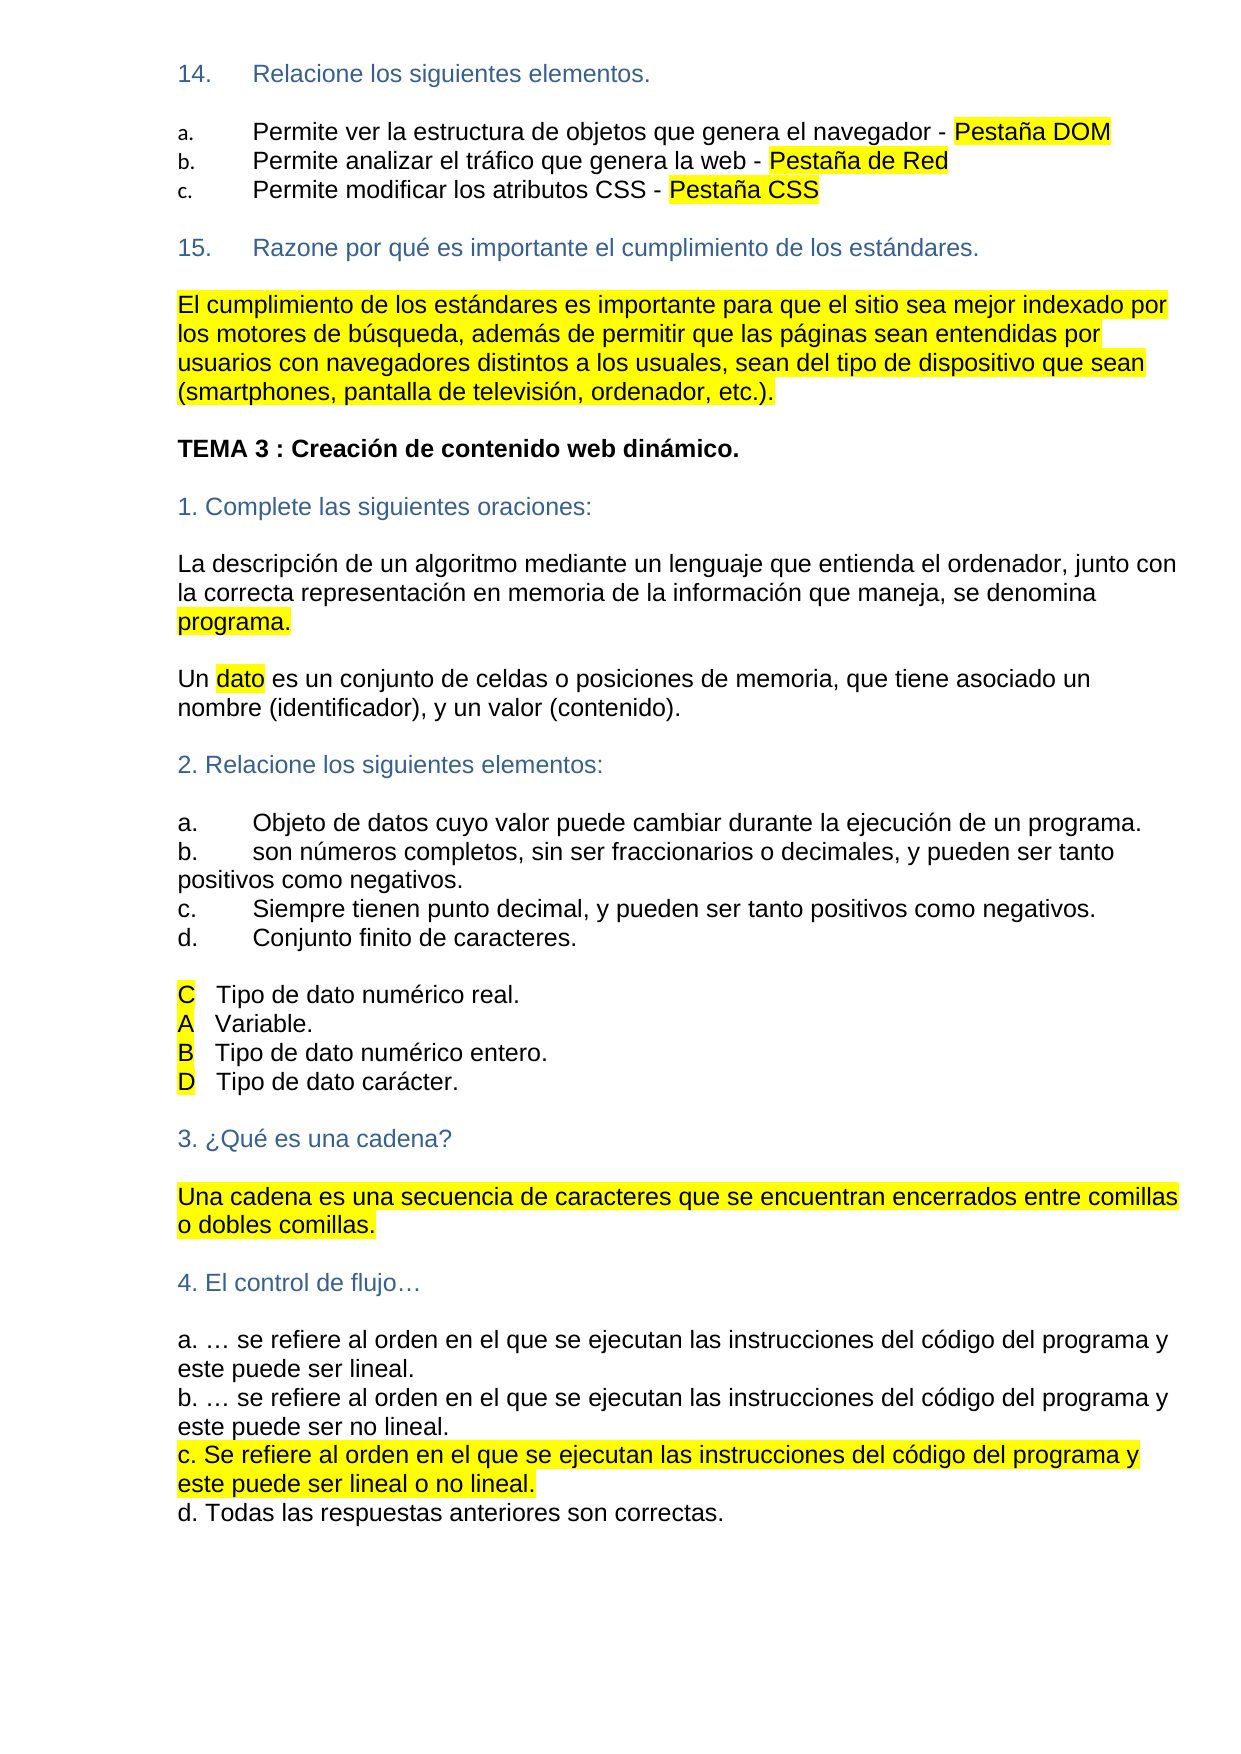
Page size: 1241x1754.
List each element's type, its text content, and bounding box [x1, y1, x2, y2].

subtitle 3. ¿Qué es una cadena? [177, 1124, 1181, 1153]
subtitle 4. El control de flujo… [177, 1268, 1181, 1297]
text TEMA 3 : Creación de contenido web dinámico. [177, 434, 1181, 463]
subtitle Relacione los siguientes elementos. [177, 59, 1181, 88]
list Permite modificar los atributos CSS - Pestaña CSS [177, 175, 1181, 204]
subtitle Razone por qué es importante el cumplimiento de los estándares. [177, 233, 1181, 262]
subtitle Una cadena es una secuencia de caracteres que se encuentran encerrados entre comillas o dobles comillas. [177, 1182, 1181, 1268]
text B Tipo de dato numérico entero. [177, 1038, 1181, 1067]
text A Variable. [177, 1009, 1181, 1038]
text C Tipo de dato numérico real. [177, 980, 1181, 1009]
text La descripción de un algoritmo mediante un lenguaje que entienda el ordenador, junto con la correcta representación en memoria de la información que maneja, se denomina programa. [177, 520, 1181, 635]
text d. Todas las respuestas anteriores son correctas. [177, 1498, 1181, 1527]
list Conjunto finito de caracteres. [177, 923, 1181, 952]
text a. … se refiere al orden en el que se ejecutan las instrucciones del código del programa y este puede ser lineal. [177, 1325, 1181, 1383]
list Permite analizar el tráfico que genera la web - Pestaña de Red [177, 146, 1181, 175]
subtitle 2. Relacione los siguientes elementos: [177, 750, 1181, 779]
text c. Se refiere al orden en el que se ejecutan las instrucciones del código del programa y este puede ser lineal o no lineal. [177, 1440, 1181, 1498]
list Permite ver la estructura de objetos que genera el navegador - Pestaña DOM [177, 117, 1181, 146]
text b. … se refiere al orden en el que se ejecutan las instrucciones del código del programa y este puede ser no lineal. [177, 1383, 1181, 1440]
subtitle 1. Complete las siguientes oraciones: [177, 492, 1181, 520]
text El cumplimiento de los estándares es importante para que el sitio sea mejor indexado por los motores de búsqueda, además de permitir que las páginas sean entendidas por usuarios con navegadores distintos a los usuales, sean del tipo de dispositivo que sean (smartphones, pantalla de televisión, ordenador, etc.). [177, 290, 1181, 405]
list Siempre tienen punto decimal, y pueden ser tanto positivos como negativos. [177, 894, 1181, 923]
text D Tipo de dato carácter. [177, 1067, 1181, 1095]
list son números completos, sin ser fraccionarios o decimales, y pueden ser tanto positivos como negativos. [177, 837, 1181, 894]
text Un dato es un conjunto de celdas o posiciones de memoria, que tiene asociado un nombre (identificador), y un valor (contenido). [177, 664, 1181, 722]
list Objeto de datos cuyo valor puede cambiar durante la ejecución de un programa. [177, 808, 1181, 837]
